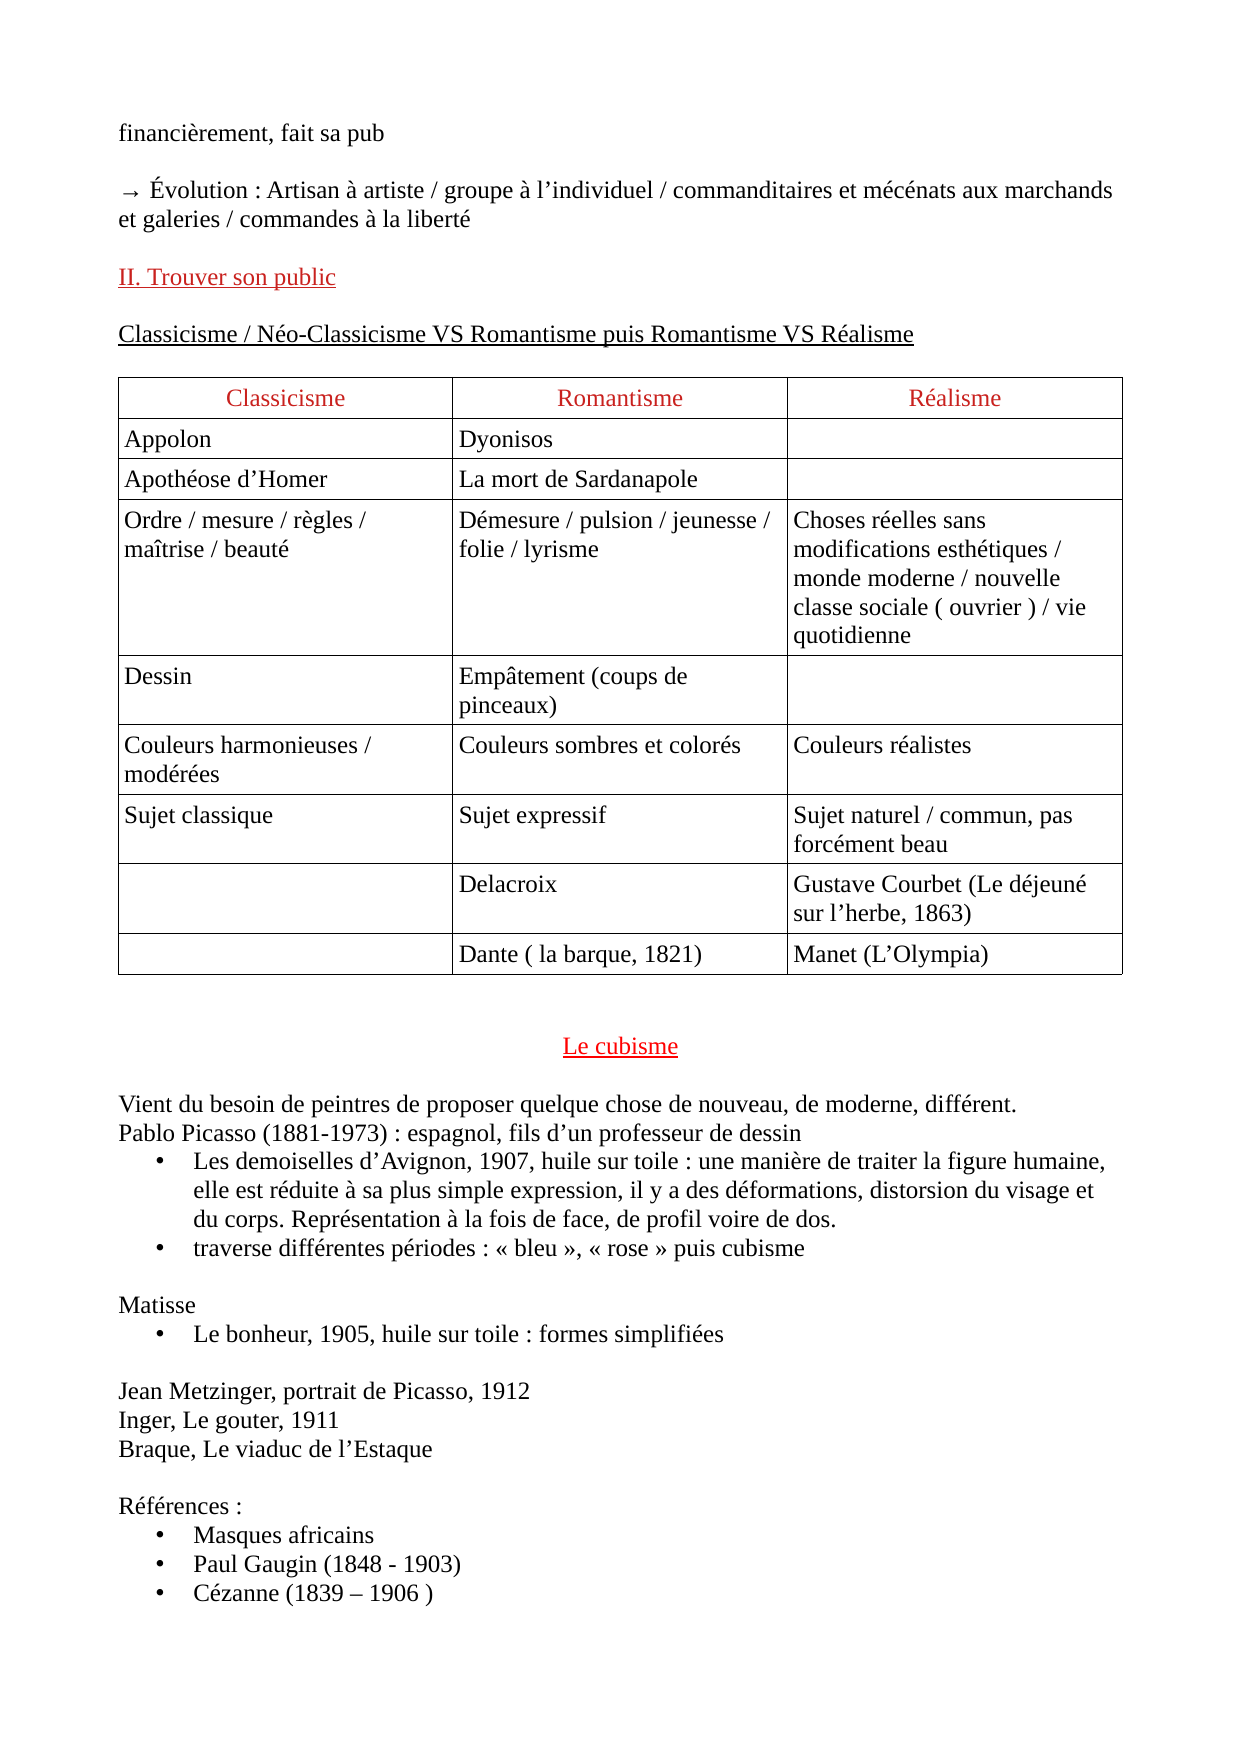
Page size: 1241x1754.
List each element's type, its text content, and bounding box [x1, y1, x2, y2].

list Les demoiselles d’Avignon, 1907, huile sur toile : une manière de traiter la figure humaine, elle est réduite à sa plus simple expression, il y a des déformations, distorsion du visage et du corps. Représentation à la fois de face, de profil voire de dos. [156, 1146, 1122, 1233]
text Braque, Le viaduc de l’Estaque [118, 1434, 1122, 1463]
table_cell Sujet classique [119, 795, 452, 863]
text → Évolution : Artisan à artiste / groupe à l’individuel / commanditaires et mécénats aux marchands et galeries / commandes à la liberté [118, 176, 1122, 233]
table_cell Apothéose d’Homer [119, 459, 452, 499]
text Inger, Le gouter, 1911 [118, 1405, 1122, 1434]
table_header Réalisme [788, 378, 1122, 418]
table_cell Manet (L’Olympia) [788, 934, 1122, 973]
table_header Classicisme [119, 378, 452, 418]
table_cell Choses réelles sans modifications esthétiques / monde moderne / nouvelle classe sociale ( ouvrier ) / vie quotidienne [788, 500, 1122, 655]
text Matisse [118, 1290, 1122, 1319]
text financièrement, fait sa pub [118, 118, 1122, 147]
table_cell Dante ( la barque, 1821) [453, 934, 787, 973]
table_cell Gustave Courbet (Le déjeuné sur l’herbe, 1863) [788, 864, 1122, 933]
table_cell Démesure / pulsion / jeunesse / folie / lyrisme [453, 500, 787, 655]
text II. Trouver son public [118, 262, 1122, 291]
table_header Romantisme [453, 378, 787, 418]
table_cell La mort de Sardanapole [453, 459, 787, 499]
list Cézanne (1839 – 1906 ) [156, 1578, 1122, 1606]
table_cell Appolon [119, 419, 452, 458]
text Jean Metzinger, portrait de Picasso, 1912 [118, 1376, 1122, 1405]
table_cell [119, 934, 452, 973]
text Classicisme / Néo-Classicisme VS Romantisme puis Romantisme VS Réalisme [118, 319, 1122, 348]
table_cell Ordre / mesure / règles / maîtrise / beauté [119, 500, 452, 655]
list traverse différentes périodes : « bleu », « rose » puis cubisme [156, 1233, 1122, 1261]
table_cell Couleurs réalistes [788, 725, 1122, 794]
table_cell [788, 419, 1122, 458]
list Paul Gaugin (1848 - 1903) [156, 1549, 1122, 1578]
table_cell Delacroix [453, 864, 787, 933]
table_cell Dyonisos [453, 419, 787, 458]
text Pablo Picasso (1881-1973) : espagnol, fils d’un professeur de dessin [118, 1118, 1122, 1146]
list Le bonheur, 1905, huile sur toile : formes simplifiées [156, 1319, 1122, 1348]
table_cell [788, 656, 1122, 724]
list Masques africains [156, 1520, 1122, 1549]
table_cell Sujet expressif [453, 795, 787, 863]
table_cell [788, 459, 1122, 499]
text Références : [118, 1491, 1122, 1520]
table_cell [119, 864, 452, 933]
table_cell Sujet naturel / commun, pas forcément beau [788, 795, 1122, 863]
text Le cubisme [118, 1031, 1122, 1060]
table_cell Couleurs sombres et colorés [453, 725, 787, 794]
table_cell Empâtement (coups de pinceaux) [453, 656, 787, 724]
text Vient du besoin de peintres de proposer quelque chose de nouveau, de moderne, différent. [118, 1089, 1122, 1118]
table_cell Couleurs harmonieuses / modérées [119, 725, 452, 794]
table_cell Dessin [119, 656, 452, 724]
